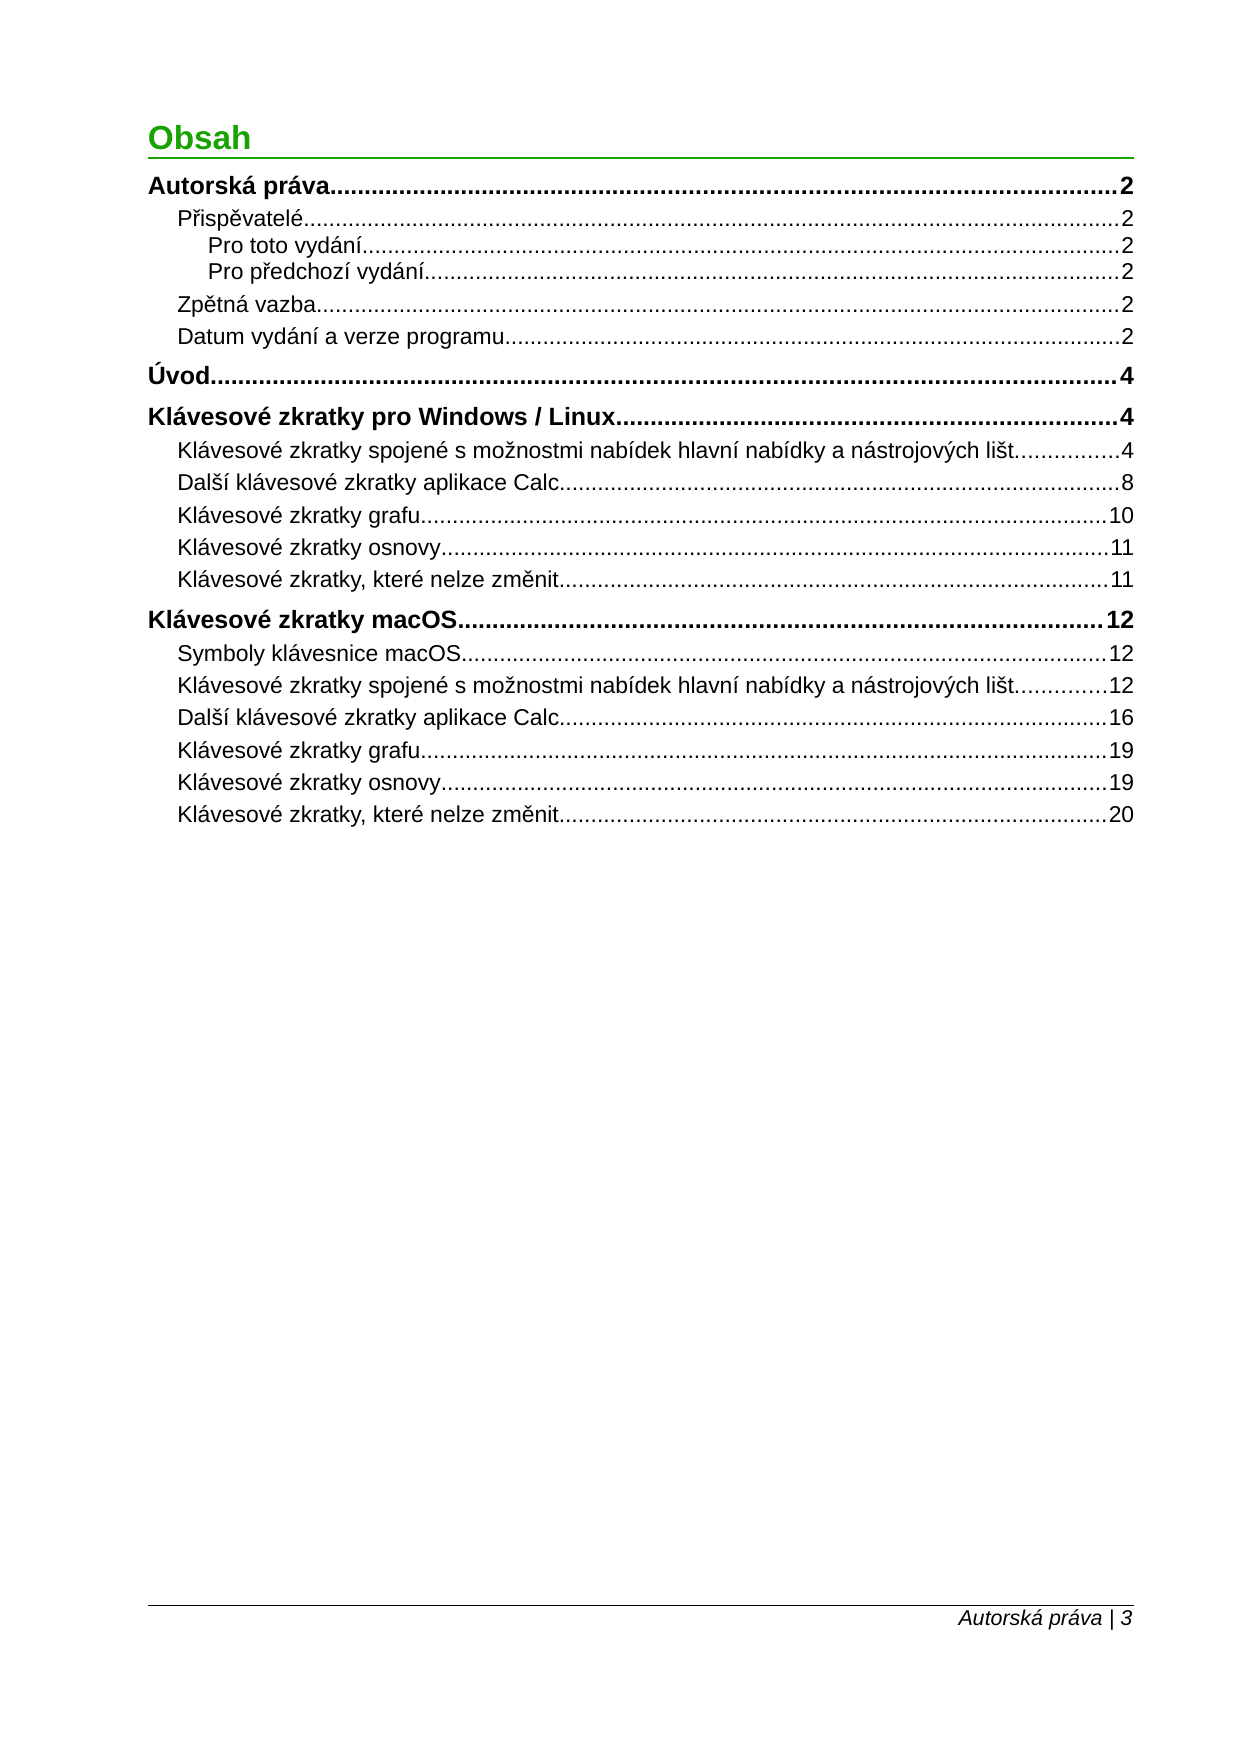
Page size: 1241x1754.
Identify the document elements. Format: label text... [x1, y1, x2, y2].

text Zpětná vazba 2 [177, 291, 1134, 317]
text Klávesové zkratky spojené s možnostmi nabídek hlavní nabídky a nástrojových lišt 12 [177, 672, 1134, 698]
text Klávesové zkratky, které nelze změnit 20 [177, 801, 1134, 828]
text Úvod 4 [148, 361, 1134, 390]
subtitle Obsah [148, 118, 1134, 157]
text Symboly klávesnice macOS 12 [177, 639, 1134, 666]
text Klávesové zkratky macOS 12 [148, 605, 1134, 633]
text Datum vydání a verze programu 2 [177, 323, 1134, 349]
text Autorská práva 2 [148, 171, 1134, 199]
text Další klávesové zkratky aplikace Calc 16 [177, 704, 1134, 731]
text Klávesové zkratky, které nelze změnit 11 [177, 566, 1134, 593]
text Přispěvatelé 2 [177, 205, 1134, 232]
text Klávesové zkratky grafu 10 [177, 502, 1134, 528]
text Klávesové zkratky spojené s možnostmi nabídek hlavní nabídky a nástrojových lišt 4 [177, 437, 1134, 463]
text Další klávesové zkratky aplikace Calc 8 [177, 469, 1134, 496]
text Klávesové zkratky pro Windows / Linux 4 [148, 402, 1134, 431]
text Pro předchozí vydání 2 [208, 258, 1134, 284]
text Klávesové zkratky osnovy 19 [177, 769, 1134, 795]
text Pro toto vydání 2 [208, 232, 1134, 258]
text Klávesové zkratky grafu 19 [177, 737, 1134, 763]
text Klávesové zkratky osnovy 11 [177, 534, 1134, 560]
